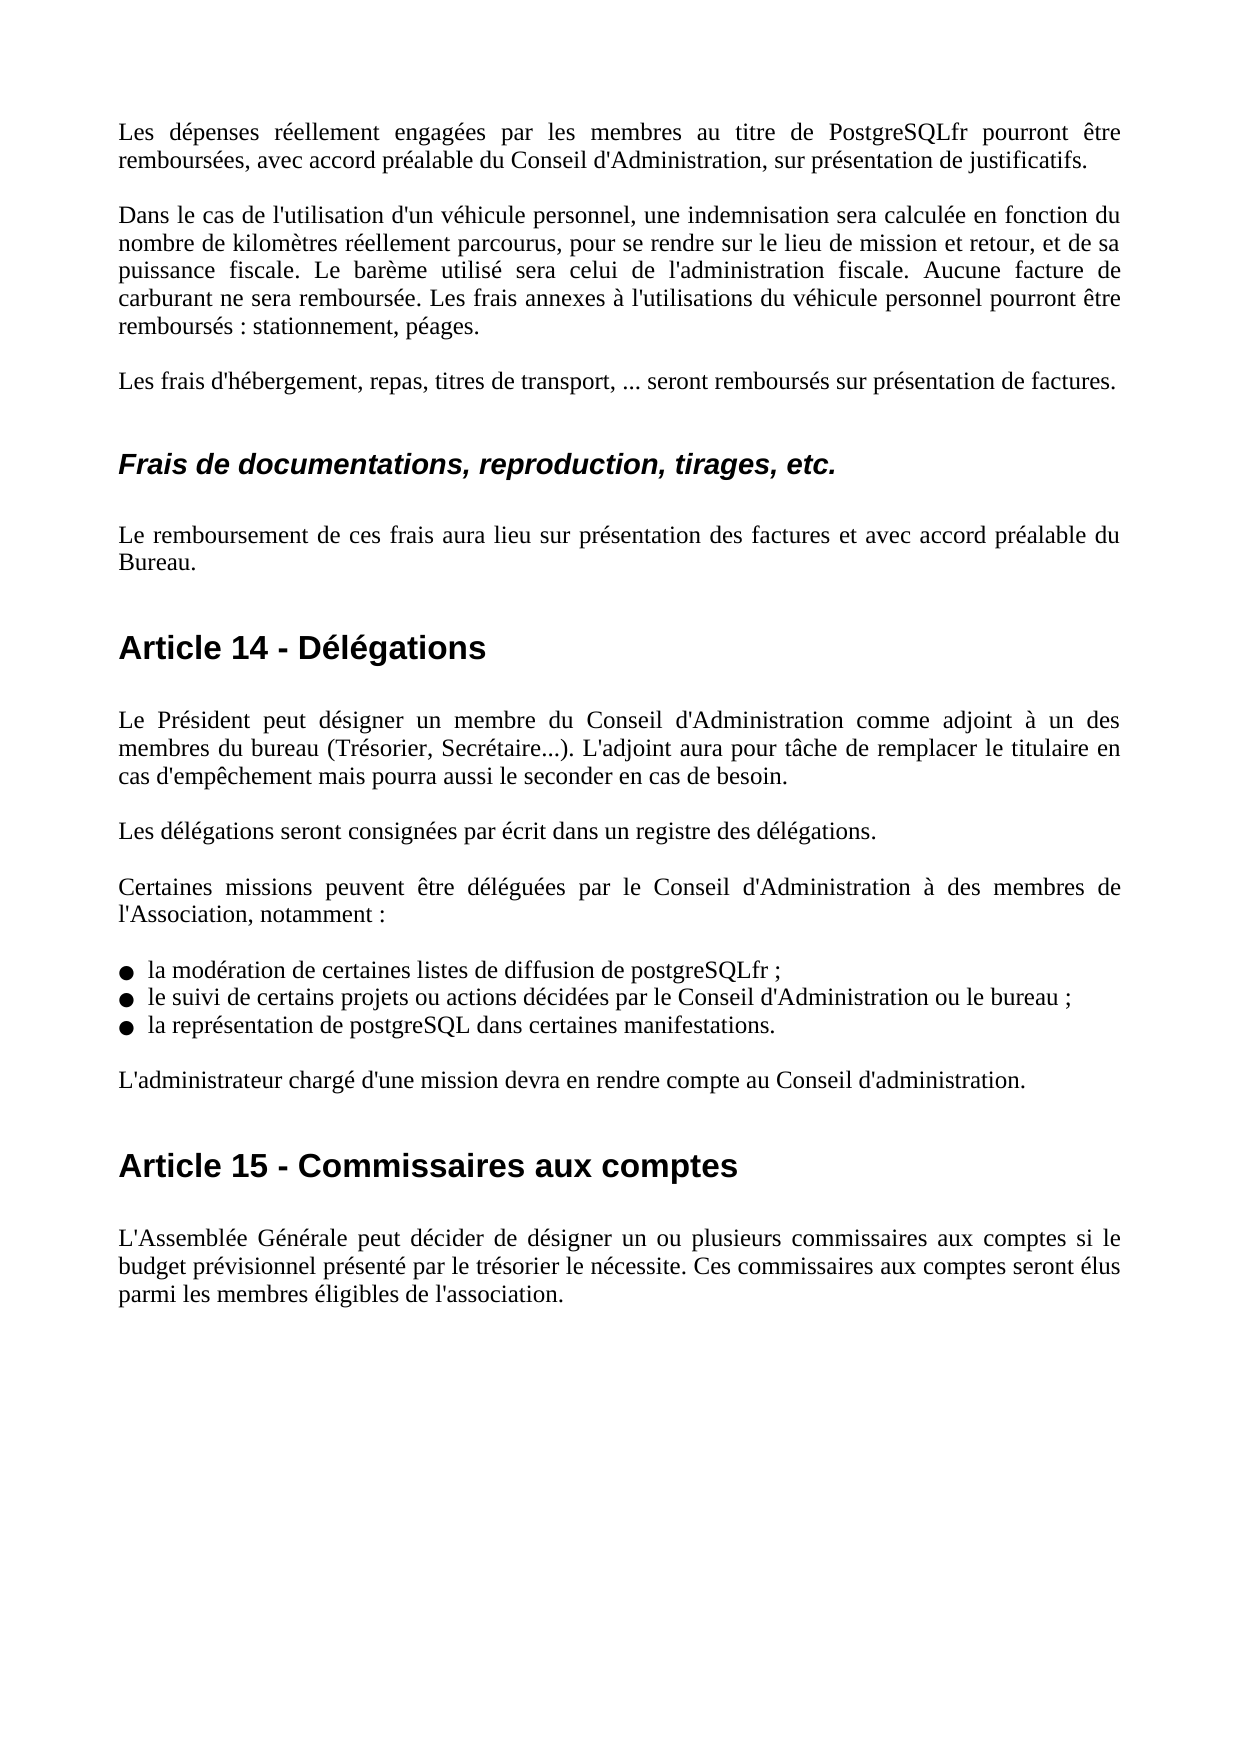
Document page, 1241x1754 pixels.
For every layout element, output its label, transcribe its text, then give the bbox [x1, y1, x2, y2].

subtitle Article 15 - Commissaires aux comptes [118, 1147, 1122, 1184]
list la représentation de postgreSQL dans certaines manifestations. [118, 1011, 1122, 1039]
text Les frais d'hébergement, repas, titres de transport, ... seront remboursés sur présentation de factures. [118, 367, 1122, 395]
text Le Président peut désigner un membre du Conseil d'Administration comme adjoint à un des membres du bureau (Trésorier, Secrétaire...). L'adjoint aura pour tâche de remplacer le titulaire en cas d'empêchement mais pourra aussi le seconder en cas de besoin. [118, 706, 1122, 789]
subtitle Article 14 - Délégations [118, 629, 1122, 666]
text L'administrateur chargé d'une mission devra en rendre compte au Conseil d'administration. [118, 1067, 1122, 1094]
subtitle Frais de documentations, reproduction, tirages, etc. [118, 448, 1122, 481]
text Dans le cas de l'utilisation d'un véhicule personnel, une indemnisation sera calculée en fonction du nombre de kilomètres réellement parcourus, pour se rendre sur le lieu de mission et retour, et de sa puissance fiscale. Le barème utilisé sera celui de l'administration fiscale. Aucune facture de carburant ne sera remboursée. Les frais annexes à l'utilisations du véhicule personnel pourront être remboursés : stationnement, péages. [118, 201, 1122, 340]
text Les délégations seront consignées par écrit dans un registre des délégations. [118, 817, 1122, 845]
list la modération de certaines listes de diffusion de postgreSQLfr ; [118, 956, 1122, 983]
text Certaines missions peuvent être déléguées par le Conseil d'Administration à des membres de l'Association, notamment : [118, 873, 1122, 928]
text Le remboursement de ces frais aura lieu sur présentation des factures et avec accord préalable du Bureau. [118, 521, 1122, 576]
text L'Assemblée Générale peut décider de désigner un ou plusieurs commissaires aux comptes si le budget prévisionnel présenté par le trésorier le nécessite. Ces commissaires aux comptes seront élus parmi les membres éligibles de l'association. [118, 1224, 1122, 1308]
list le suivi de certains projets ou actions décidées par le Conseil d'Administration ou le bureau ; [118, 983, 1122, 1011]
text Les dépenses réellement engagées par les membres au titre de PostgreSQLfr pourront être remboursées, avec accord préalable du Conseil d'Administration, sur présentation de justificatifs. [118, 118, 1122, 173]
